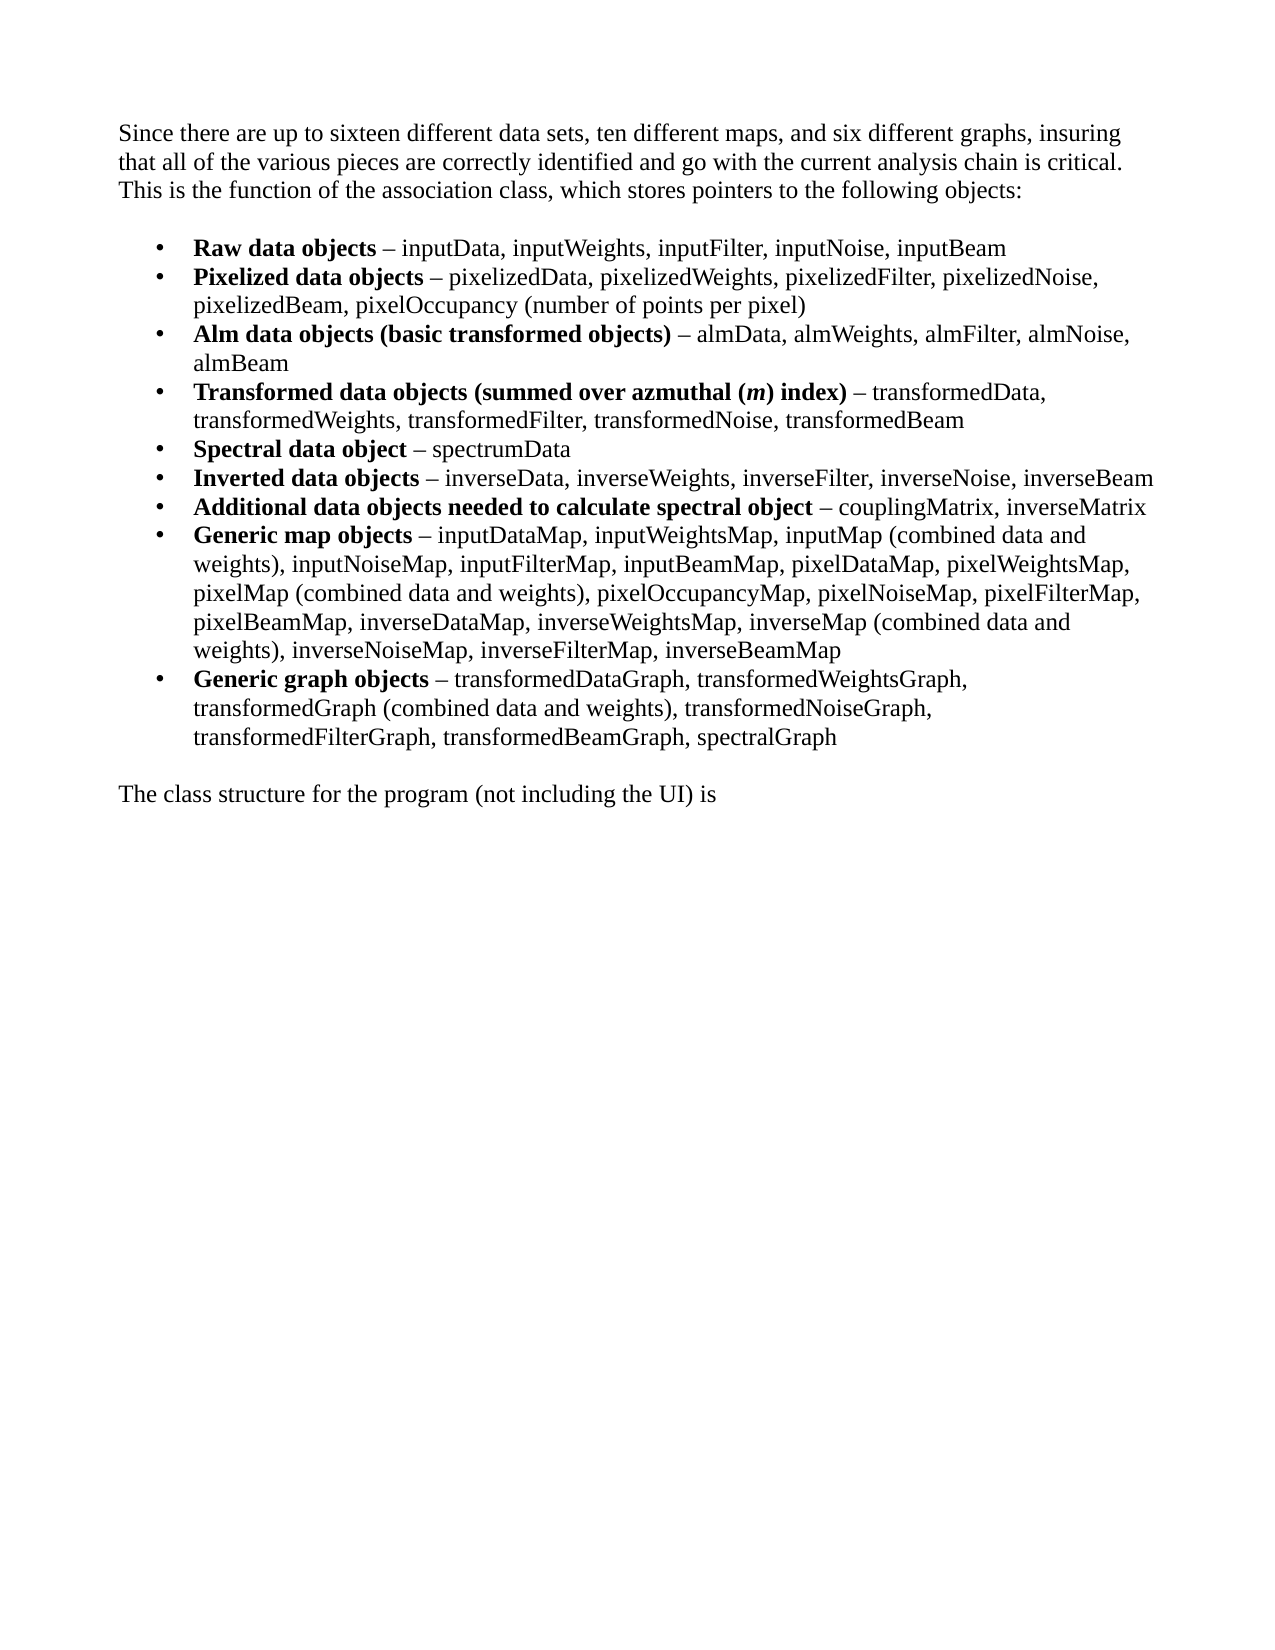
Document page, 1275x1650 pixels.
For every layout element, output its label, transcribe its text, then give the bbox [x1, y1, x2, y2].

list Generic graph objects – transformedDataGraph, transformedWeightsGraph, transformedGraph (combined data and weights), transformedNoiseGraph, transformedFilterGraph, transformedBeamGraph, spectralGraph [156, 664, 1157, 751]
list Alm data objects (basic transformed objects) – almData, almWeights, almFilter, almNoise, almBeam [156, 319, 1157, 377]
text The class structure for the program (not including the UI) is [118, 779, 1157, 808]
list Raw data objects – inputData, inputWeights, inputFilter, inputNoise, inputBeam [156, 233, 1157, 262]
list Generic map objects – inputDataMap, inputWeightsMap, inputMap (combined data and weights), inputNoiseMap, inputFilterMap, inputBeamMap, pixelDataMap, pixelWeightsMap, pixelMap (combined data and weights), pixelOccupancyMap, pixelNoiseMap, pixelFilterMap, pixelBeamMap, inverseDataMap, inverseWeightsMap, inverseMap (combined data and weights), inverseNoiseMap, inverseFilterMap, inverseBeamMap [156, 521, 1157, 664]
list Inverted data objects – inverseData, inverseWeights, inverseFilter, inverseNoise, inverseBeam [156, 463, 1157, 492]
list Additional data objects needed to calculate spectral object – couplingMatrix, inverseMatrix [156, 492, 1157, 521]
list Pixelized data objects – pixelizedData, pixelizedWeights, pixelizedFilter, pixelizedNoise, pixelizedBeam, pixelOccupancy (number of points per pixel) [156, 262, 1157, 319]
text Since there are up to sixteen different data sets, ten different maps, and six different graphs, insuring that all of the various pieces are correctly identified and go with the current analysis chain is critical. This is the function of the association class, which stores pointers to the following objects: [118, 118, 1157, 204]
list Spectral data object – spectrumData [156, 434, 1157, 463]
list Transformed data objects (summed over azmuthal (m) index) – transformedData, transformedWeights, transformedFilter, transformedNoise, transformedBeam [156, 377, 1157, 434]
